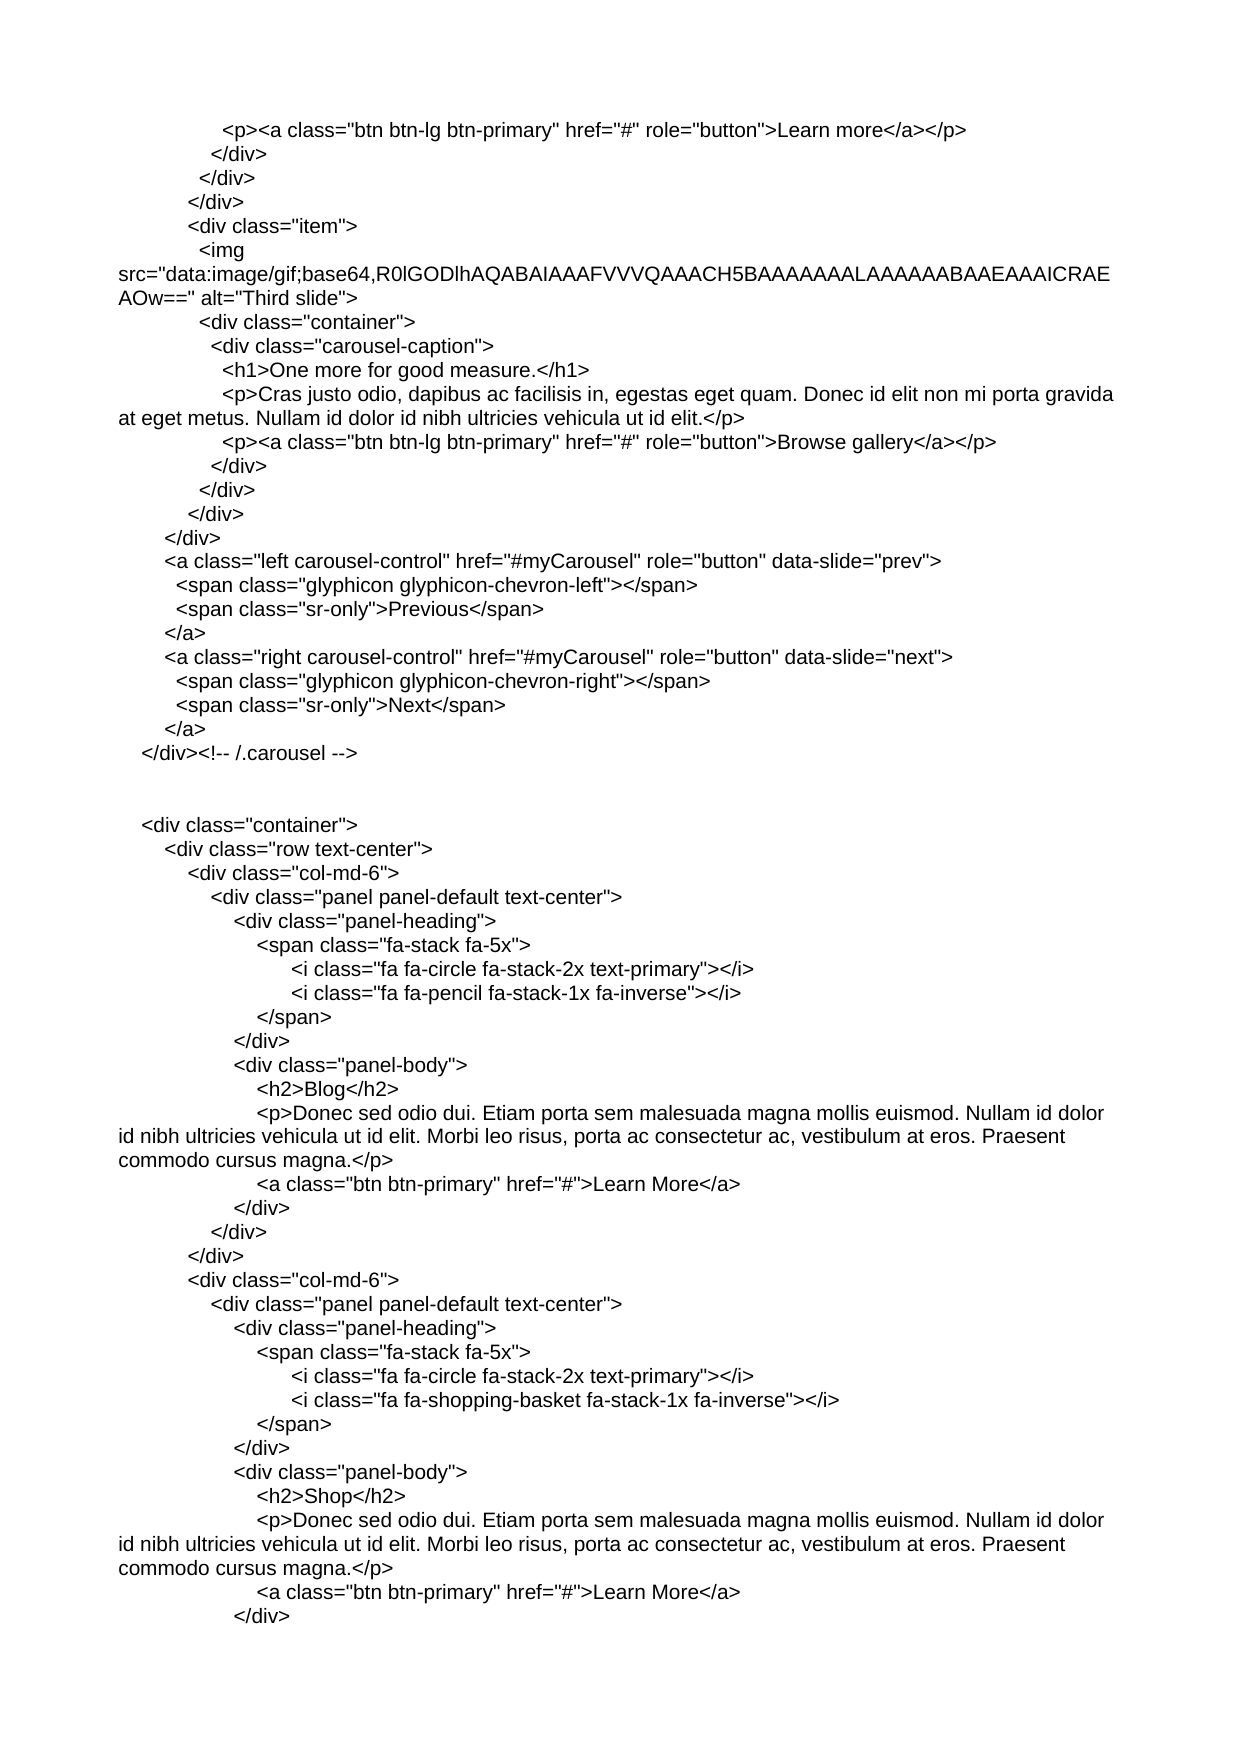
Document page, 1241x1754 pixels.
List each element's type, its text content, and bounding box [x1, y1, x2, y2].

text </a> [118, 717, 1122, 741]
text <i class="fa fa-shopping-basket fa-stack-1x fa-inverse"></i> [118, 1388, 1122, 1412]
text <div class="item"> [118, 214, 1122, 238]
text </a> [118, 621, 1122, 645]
text </div> [118, 166, 1122, 190]
text <div class="panel-body"> [118, 1052, 1122, 1076]
text <span class="sr-only">Next</span> [118, 693, 1122, 717]
text <div class="col-md-6"> [118, 861, 1122, 885]
text <a class="right carousel-control" href="#myCarousel" role="button" data-slide="next"> [118, 645, 1122, 669]
text <div class="container"> [118, 310, 1122, 334]
text </div> [118, 501, 1122, 525]
text <span class="glyphicon glyphicon-chevron-left"></span> [118, 573, 1122, 597]
text <p>Donec sed odio dui. Etiam porta sem malesuada magna mollis euismod. Nullam id dolor id nibh ultricies vehicula ut id elit. Morbi leo risus, porta ac consectetur ac, vestibulum at eros. Praesent commodo cursus magna.</p> [118, 1100, 1122, 1172]
text </div> [118, 1220, 1122, 1244]
text </div> [118, 1028, 1122, 1052]
text <h2>Shop</h2> [118, 1484, 1122, 1508]
text <div class="panel-heading"> [118, 1316, 1122, 1340]
text <i class="fa fa-pencil fa-stack-1x fa-inverse"></i> [118, 981, 1122, 1004]
text <p>Cras justo odio, dapibus ac facilisis in, egestas eget quam. Donec id elit non mi porta gravida at eget metus. Nullam id dolor id nibh ultricies vehicula ut id elit.</p> [118, 382, 1122, 429]
text <div class="col-md-6"> [118, 1268, 1122, 1292]
text </div><!-- /.carousel --> [118, 741, 1122, 765]
text </span> [118, 1412, 1122, 1436]
text </div> [118, 453, 1122, 477]
text <span class="glyphicon glyphicon-chevron-right"></span> [118, 669, 1122, 693]
text </div> [118, 525, 1122, 549]
text <div class="panel-heading"> [118, 909, 1122, 933]
text <i class="fa fa-circle fa-stack-2x text-primary"></i> [118, 1364, 1122, 1388]
text <span class="fa-stack fa-5x"> [118, 933, 1122, 957]
text <a class="btn btn-primary" href="#">Learn More</a> [118, 1579, 1122, 1603]
text </div> [118, 1244, 1122, 1268]
text </div> [118, 1196, 1122, 1220]
text <div class="panel-body"> [118, 1460, 1122, 1484]
text <div class="panel panel-default text-center"> [118, 1292, 1122, 1316]
text </div> [118, 1436, 1122, 1460]
text <i class="fa fa-circle fa-stack-2x text-primary"></i> [118, 957, 1122, 981]
text <h1>One more for good measure.</h1> [118, 358, 1122, 382]
text <div class="panel panel-default text-center"> [118, 885, 1122, 909]
text <div class="carousel-caption"> [118, 334, 1122, 358]
text </span> [118, 1004, 1122, 1028]
text </div> [118, 142, 1122, 166]
text <a class="btn btn-primary" href="#">Learn More</a> [118, 1172, 1122, 1196]
text <div class="row text-center"> [118, 837, 1122, 861]
text </div> [118, 1603, 1122, 1627]
text </div> [118, 477, 1122, 501]
text <p><a class="btn btn-lg btn-primary" href="#" role="button">Learn more</a></p> [118, 118, 1122, 142]
text <p>Donec sed odio dui. Etiam porta sem malesuada magna mollis euismod. Nullam id dolor id nibh ultricies vehicula ut id elit. Morbi leo risus, porta ac consectetur ac, vestibulum at eros. Praesent commodo cursus magna.</p> [118, 1508, 1122, 1579]
text <span class="sr-only">Previous</span> [118, 597, 1122, 621]
text <img src="data:image/gif;base64,R0lGODlhAQABAIAAAFVVVQAAACH5BAAAAAAALAAAAAABAAEAAAICRAEAOw==" alt="Third slide"> [118, 238, 1122, 310]
text <a class="left carousel-control" href="#myCarousel" role="button" data-slide="prev"> [118, 549, 1122, 573]
text </div> [118, 190, 1122, 214]
text <span class="fa-stack fa-5x"> [118, 1340, 1122, 1364]
text <p><a class="btn btn-lg btn-primary" href="#" role="button">Browse gallery</a></p> [118, 429, 1122, 453]
text <div class="container"> [118, 813, 1122, 837]
text <h2>Blog</h2> [118, 1076, 1122, 1100]
